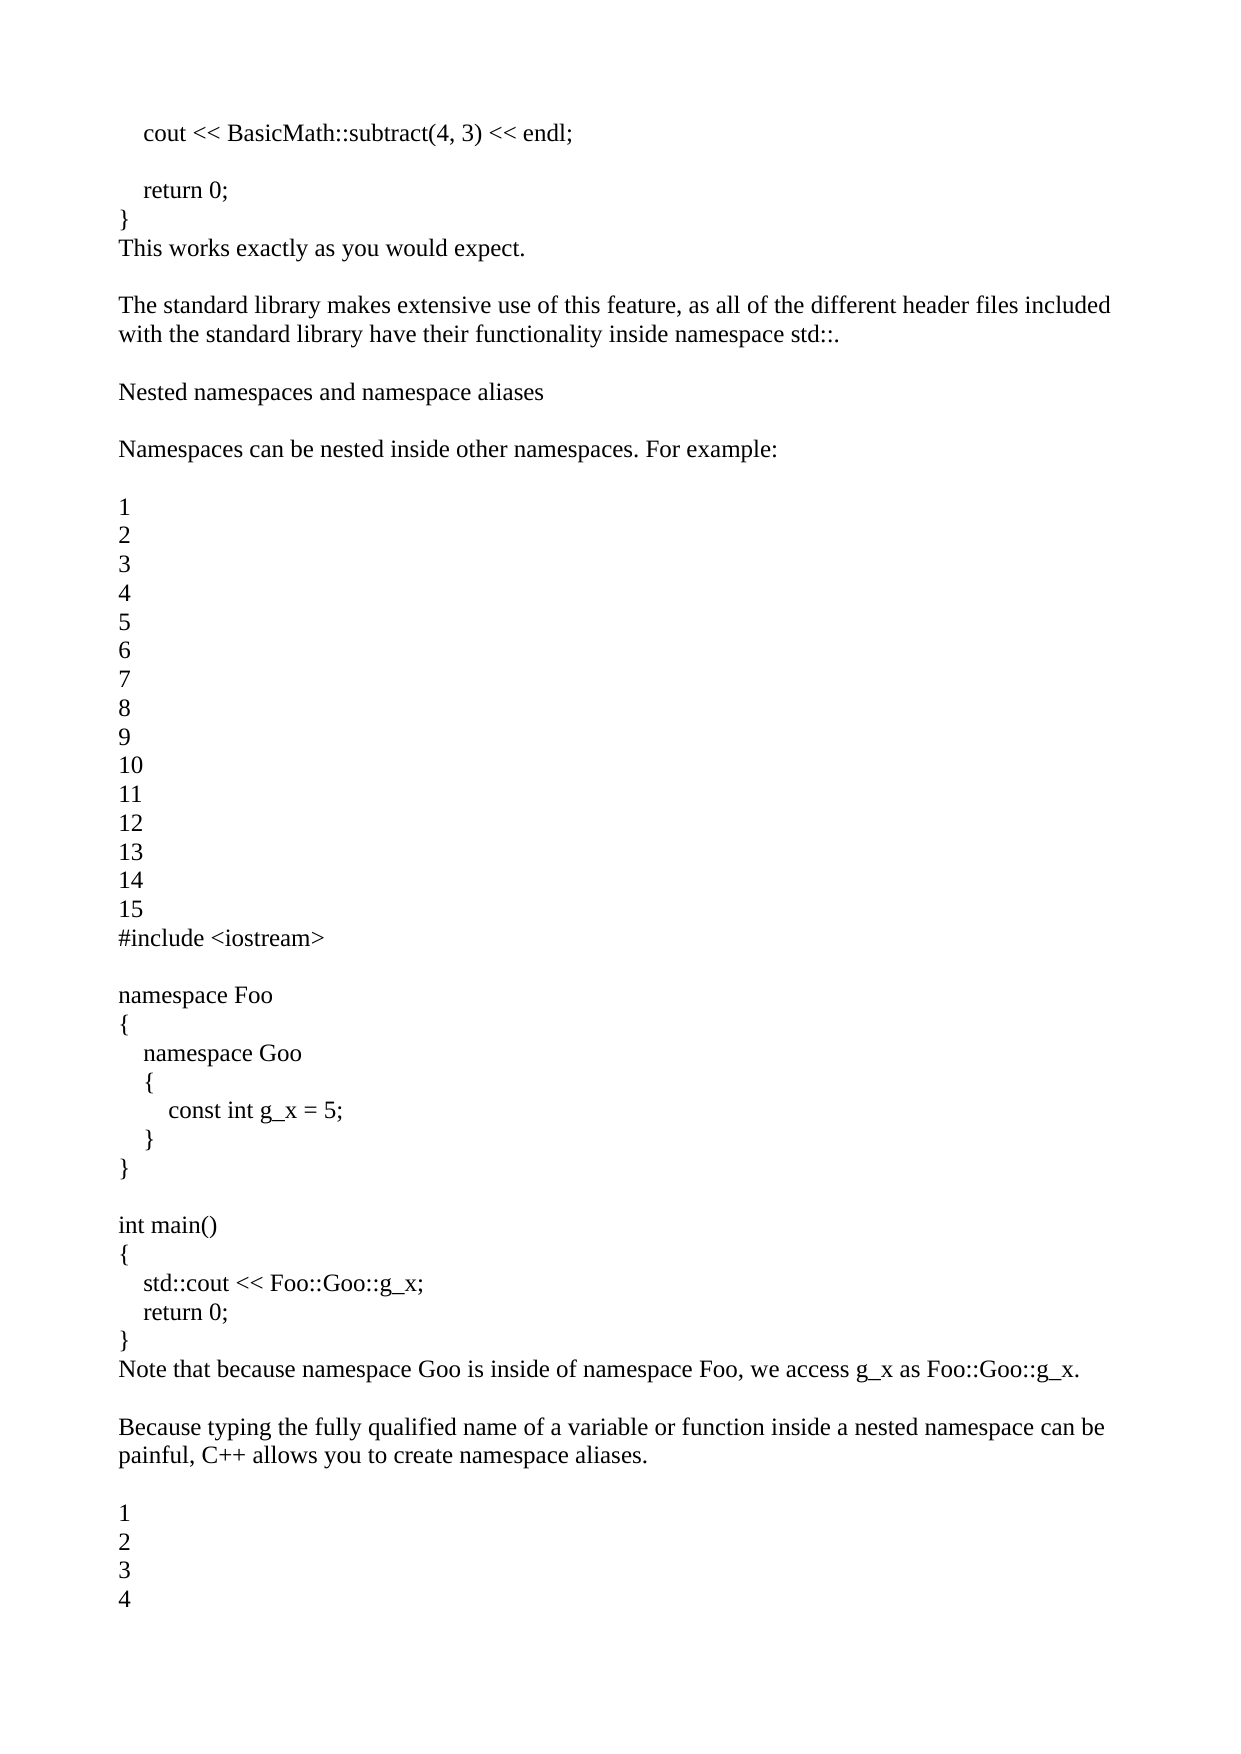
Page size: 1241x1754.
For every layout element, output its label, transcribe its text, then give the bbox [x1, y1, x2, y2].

text int main() [118, 1211, 1122, 1239]
text 8 [118, 693, 1122, 722]
text 12 [118, 808, 1122, 837]
text 2 [118, 521, 1122, 549]
text namespace Goo [118, 1038, 1122, 1067]
text } [118, 1153, 1122, 1182]
text 1 [118, 492, 1122, 521]
text Note that because namespace Goo is inside of namespace Foo, we access g_x as Foo::Goo::g_x. [118, 1354, 1122, 1383]
text 5 [118, 607, 1122, 636]
text Nested namespaces and namespace aliases [118, 377, 1122, 406]
text 2 [118, 1527, 1122, 1556]
text } [118, 1124, 1122, 1153]
text This works exactly as you would expect. [118, 233, 1122, 262]
text 14 [118, 866, 1122, 894]
text return 0; [118, 1297, 1122, 1326]
text 3 [118, 1556, 1122, 1584]
text The standard library makes extensive use of this feature, as all of the different header files included with the standard library have their functionality inside namespace std::. [118, 291, 1122, 348]
text Namespaces can be nested inside other namespaces. For example: [118, 434, 1122, 463]
text 4 [118, 1584, 1122, 1613]
text 6 [118, 636, 1122, 664]
text { [118, 1009, 1122, 1038]
text 1 [118, 1498, 1122, 1527]
text Because typing the fully qualified name of a variable or function inside a nested namespace can be painful, C++ allows you to create namespace aliases. [118, 1412, 1122, 1469]
text 13 [118, 837, 1122, 866]
text #include <iostream> [118, 923, 1122, 952]
text 3 [118, 549, 1122, 578]
text 11 [118, 779, 1122, 808]
text return 0; [118, 176, 1122, 204]
text 10 [118, 751, 1122, 779]
text 4 [118, 578, 1122, 607]
text } [118, 1326, 1122, 1354]
text { [118, 1239, 1122, 1268]
text 7 [118, 664, 1122, 693]
text } [118, 204, 1122, 233]
text { [118, 1067, 1122, 1096]
text cout << BasicMath::subtract(4, 3) << endl; [118, 118, 1122, 147]
text 9 [118, 722, 1122, 751]
text 15 [118, 894, 1122, 923]
text namespace Foo [118, 981, 1122, 1009]
text const int g_x = 5; [118, 1096, 1122, 1124]
text std::cout << Foo::Goo::g_x; [118, 1268, 1122, 1297]
